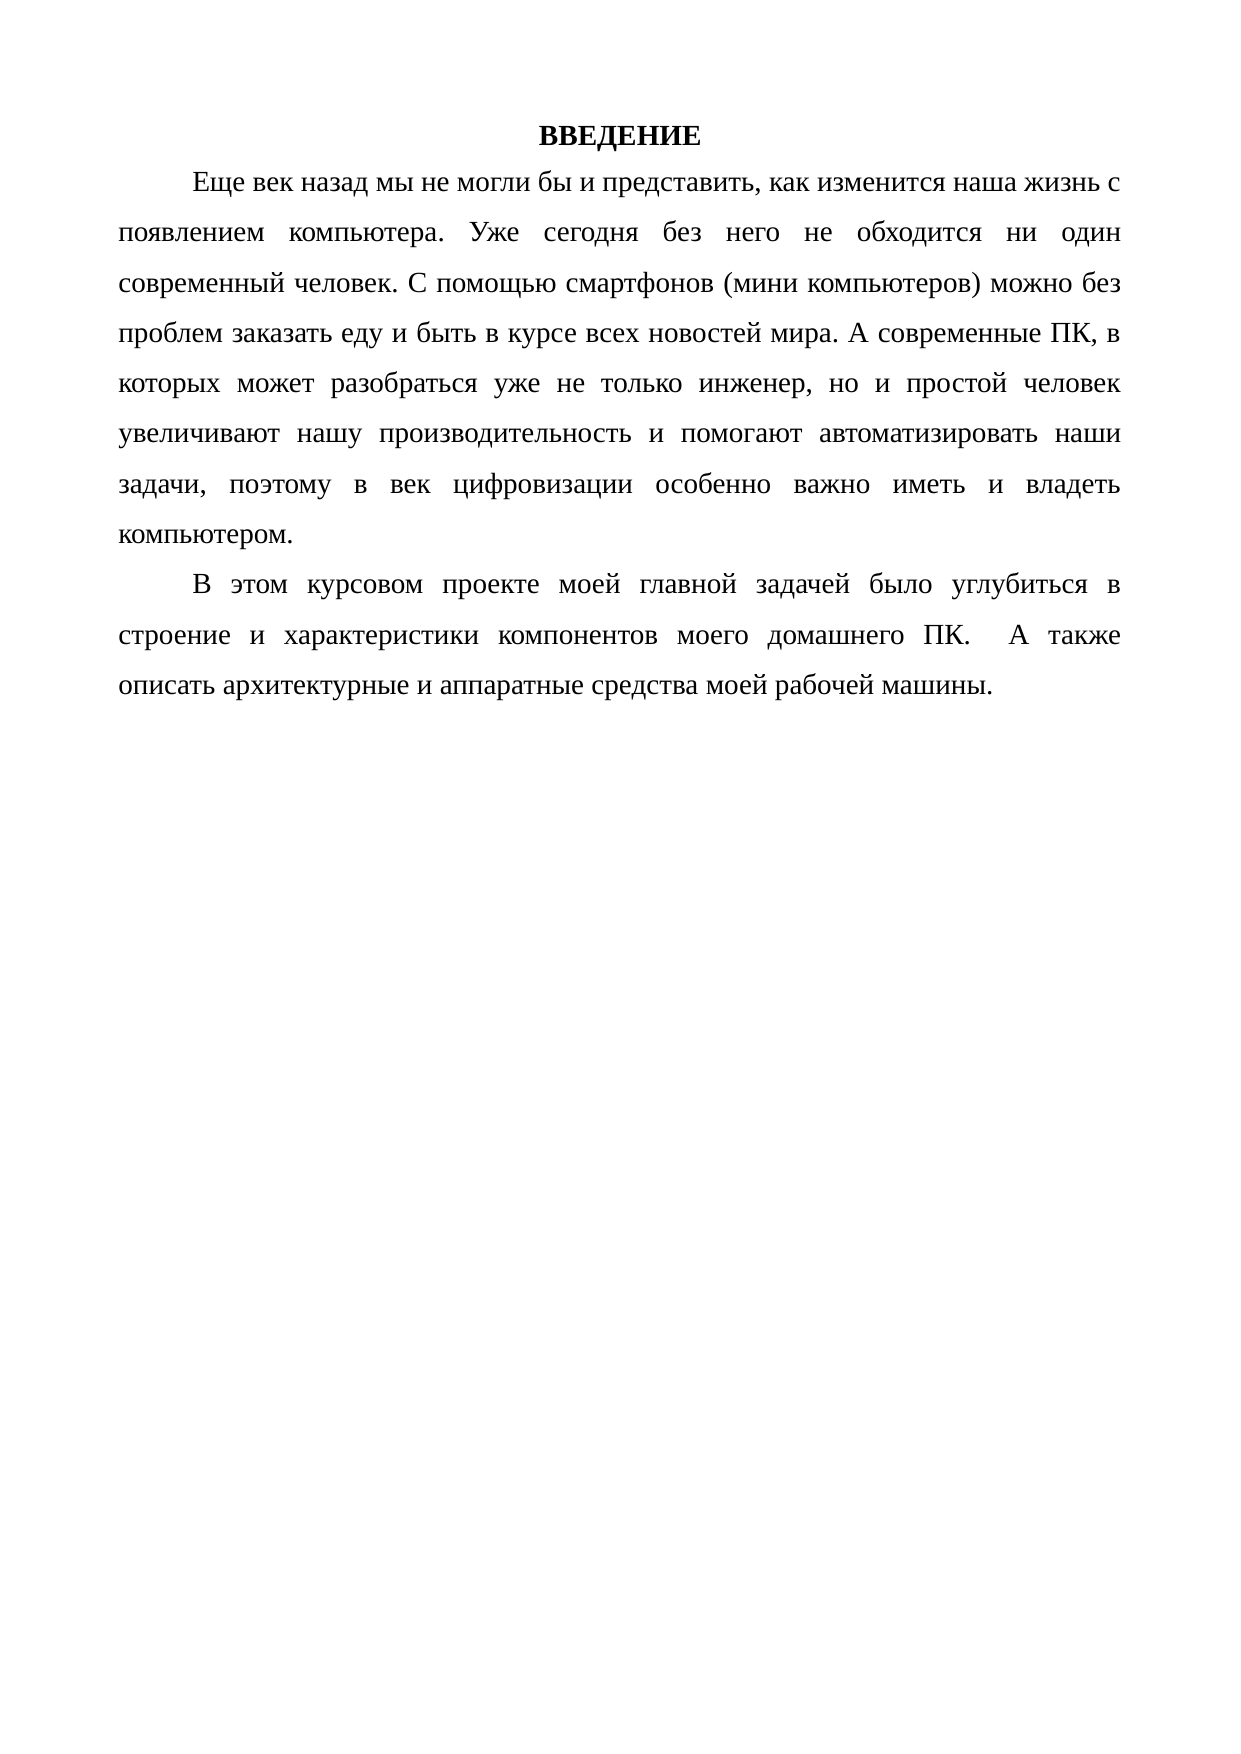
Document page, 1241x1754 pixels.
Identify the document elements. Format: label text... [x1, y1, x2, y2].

text Еще век назад мы не могли бы и представить, как изменится наша жизнь с появлением компьютера. Уже сегодня без него не обходится ни один современный человек. С помощью смартфонов (мини компьютеров) можно без проблем заказать еду и быть в курсе всех новостей мира. А современные ПК, в которых может разобраться уже не только инженер, но и простой человек увеличивают нашу производительность и помогают автоматизировать наши задачи, поэтому в век цифровизации особенно важно иметь и владеть компьютером. [118, 164, 1122, 550]
subtitle Введение [118, 118, 1122, 152]
text В этом курсовом проекте моей главной задачей было углубиться в строение и характеристики компонентов моего домашнего ПК. А также описать архитектурные и аппаратные средства моей рабочей машины. [118, 567, 1122, 701]
